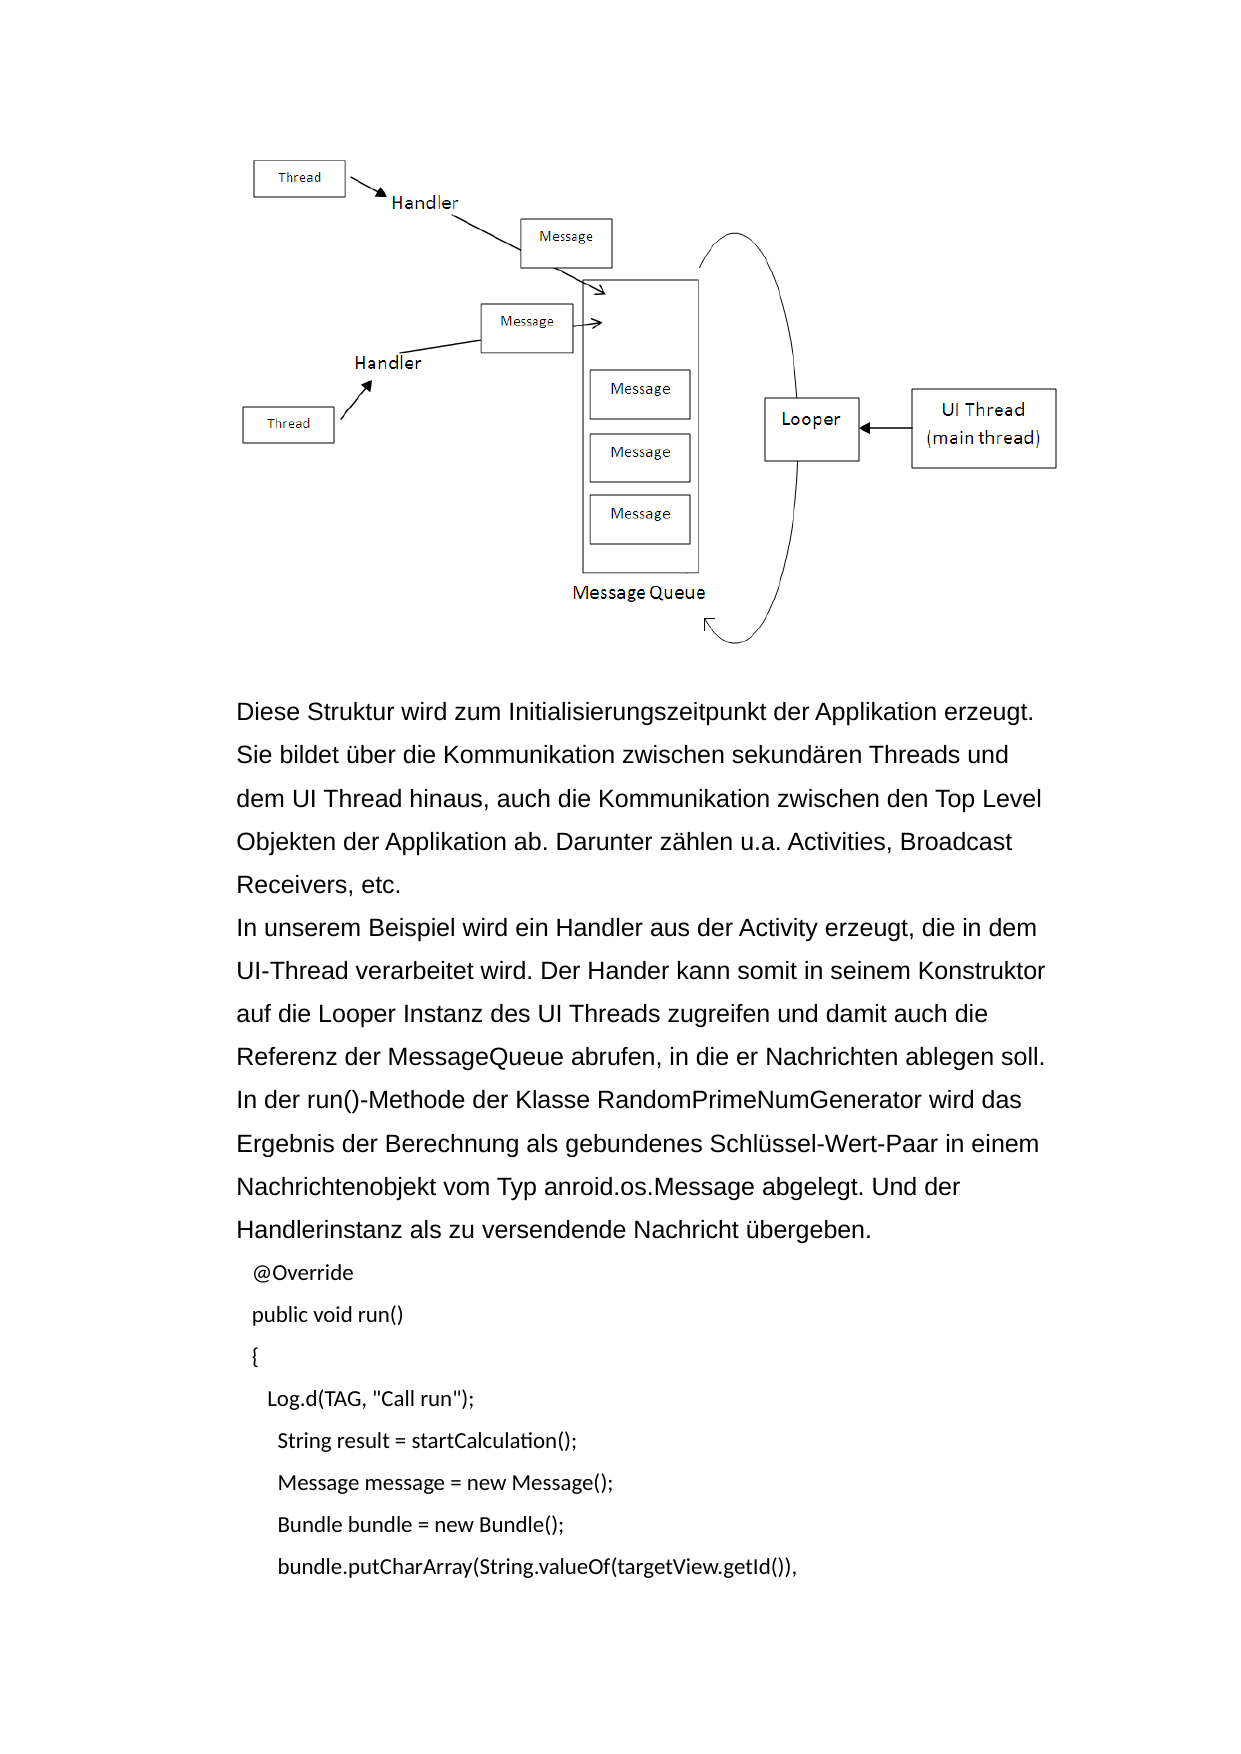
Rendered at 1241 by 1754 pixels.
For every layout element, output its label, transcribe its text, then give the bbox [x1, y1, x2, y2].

text Bundle bundle = new Bundle(); [236, 1510, 1063, 1538]
text In unserem Beispiel wird ein Handler aus der Activity erzeugt, die in dem UI-Thread verarbeitet wird. Der Hander kann somit in seinem Konstruktor auf die Looper Instanz des UI Threads zugreifen und damit auch die Referenz der MessageQueue abrufen, in die er Nachrichten ablegen soll. In der run()-Methode der Klasse RandomPrimeNumGenerator wird das Ergebnis der Berechnung als gebundenes Schlüssel-Wert-Paar in einem Nachrichtenobjekt vom Typ anroid.os.Message abgelegt. Und der Handlerinstanz als zu versendende Nachricht übergeben. [236, 913, 1063, 1244]
text public void run() [236, 1300, 1063, 1328]
text Log.d(TAG, "Call run"); [236, 1384, 1063, 1412]
text { [236, 1342, 1063, 1370]
picture [236, 147, 1065, 683]
text Message message = new Message(); [236, 1468, 1063, 1496]
text String result = startCalculation(); [236, 1426, 1063, 1454]
text @Override [236, 1258, 1063, 1286]
text Diese Struktur wird zum Initialisierungszeitpunkt der Applikation erzeugt. Sie bildet über die Kommunikation zwischen sekundären Threads und dem UI Thread hinaus, auch die Kommunikation zwischen den Top Level Objekten der Applikation ab. Darunter zählen u.a. Activities, Broadcast Receivers, etc. [236, 697, 1063, 899]
text bundle.putCharArray(String.valueOf(targetView.getId()), [236, 1552, 1063, 1580]
